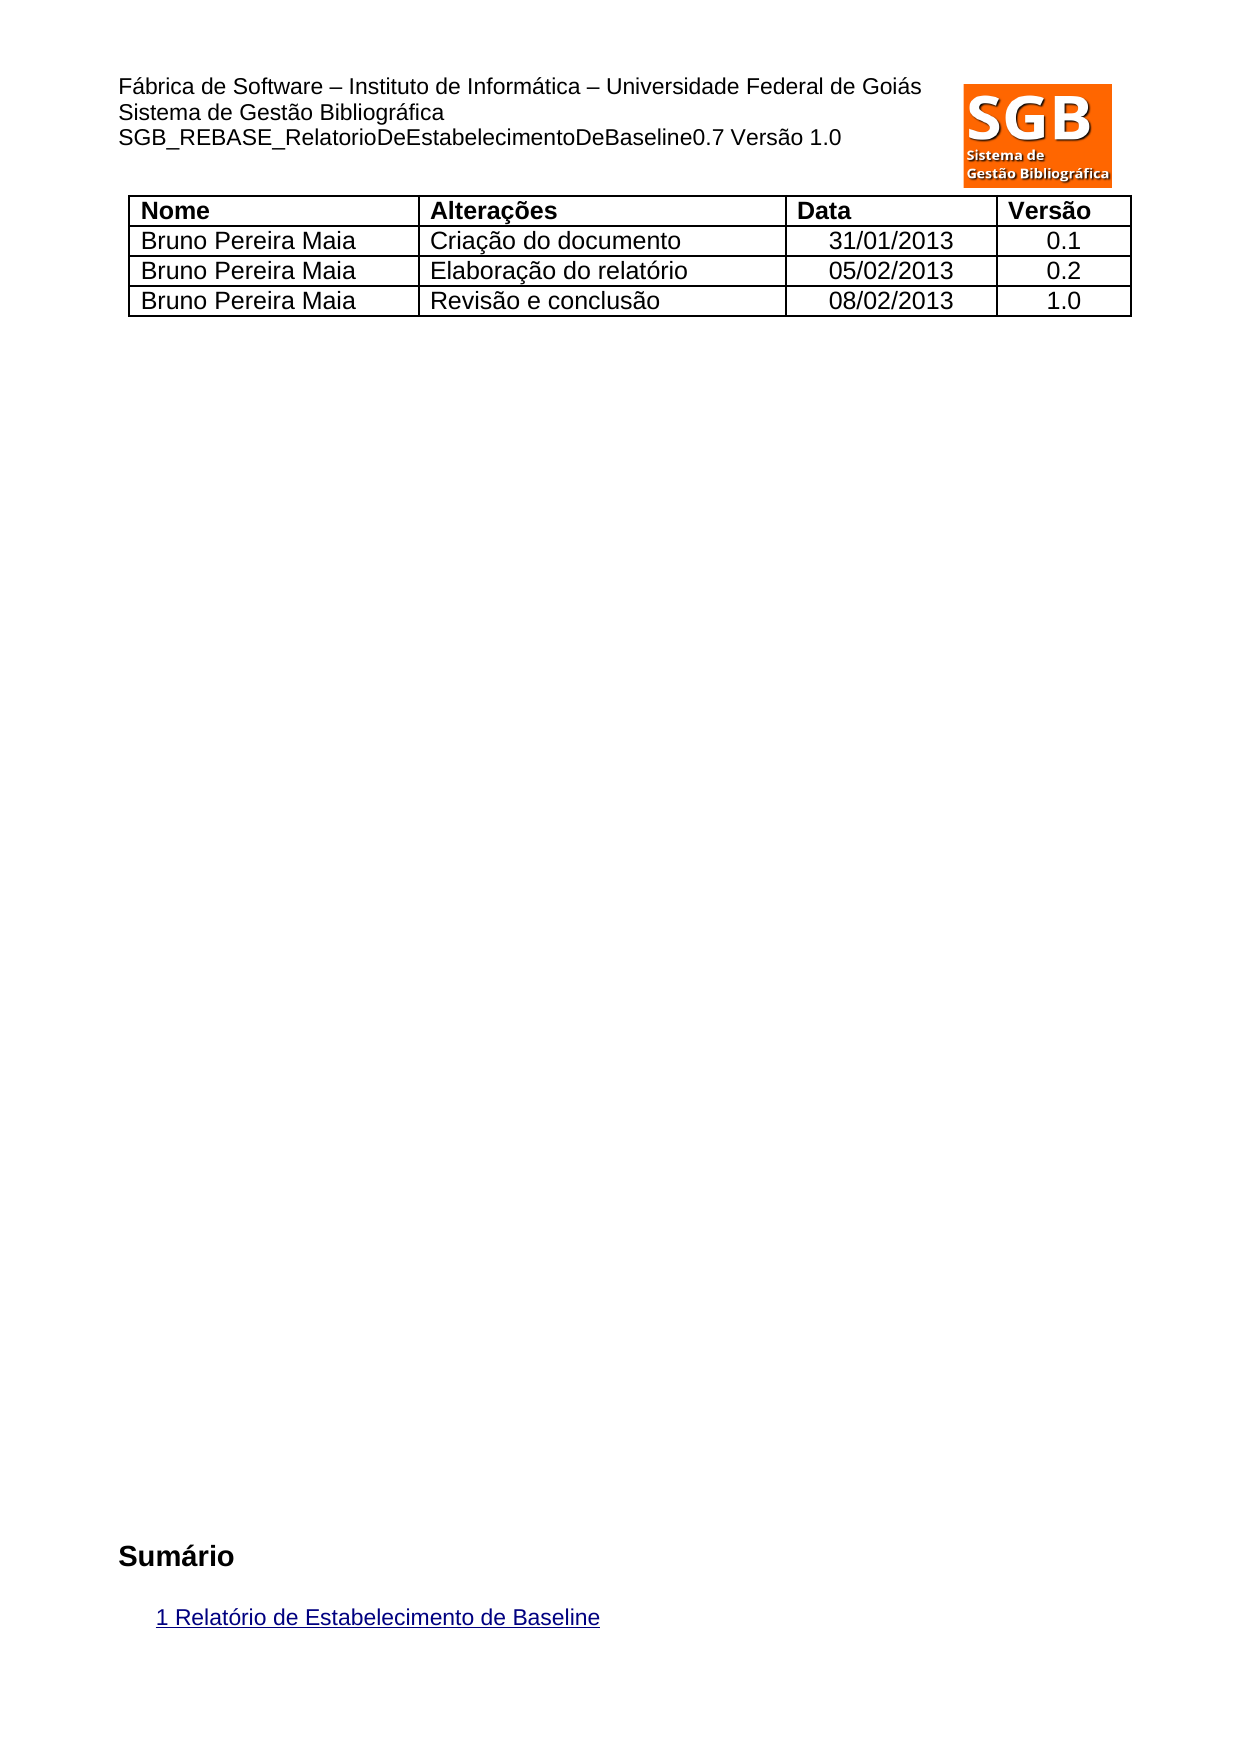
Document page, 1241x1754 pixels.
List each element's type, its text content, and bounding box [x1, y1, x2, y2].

table_cell 0.2 [998, 257, 1130, 285]
table_header Alterações [420, 197, 785, 225]
table_cell 0.1 [998, 227, 1130, 255]
table_cell 08/02/2013 [787, 287, 996, 315]
table_cell Elaboração do relatório [420, 257, 785, 285]
table_cell Criação do documento [420, 227, 785, 255]
table_cell Bruno Pereira Maia [130, 287, 418, 315]
table_header Nome [130, 197, 418, 225]
table_header Versão [998, 197, 1130, 225]
table_cell Revisão e conclusão [420, 287, 785, 315]
table_cell Bruno Pereira Maia [130, 227, 418, 255]
text 1 Relatório de Estabelecimento de Baseline [156, 1605, 1122, 1631]
table_cell Bruno Pereira Maia [130, 257, 418, 285]
text Sumário [118, 1540, 1122, 1572]
picture [963, 84, 1112, 188]
table_cell 05/02/2013 [787, 257, 996, 285]
table_header Data [787, 197, 996, 225]
table_cell 31/01/2013 [787, 227, 996, 255]
table_cell 1.0 [998, 287, 1130, 315]
